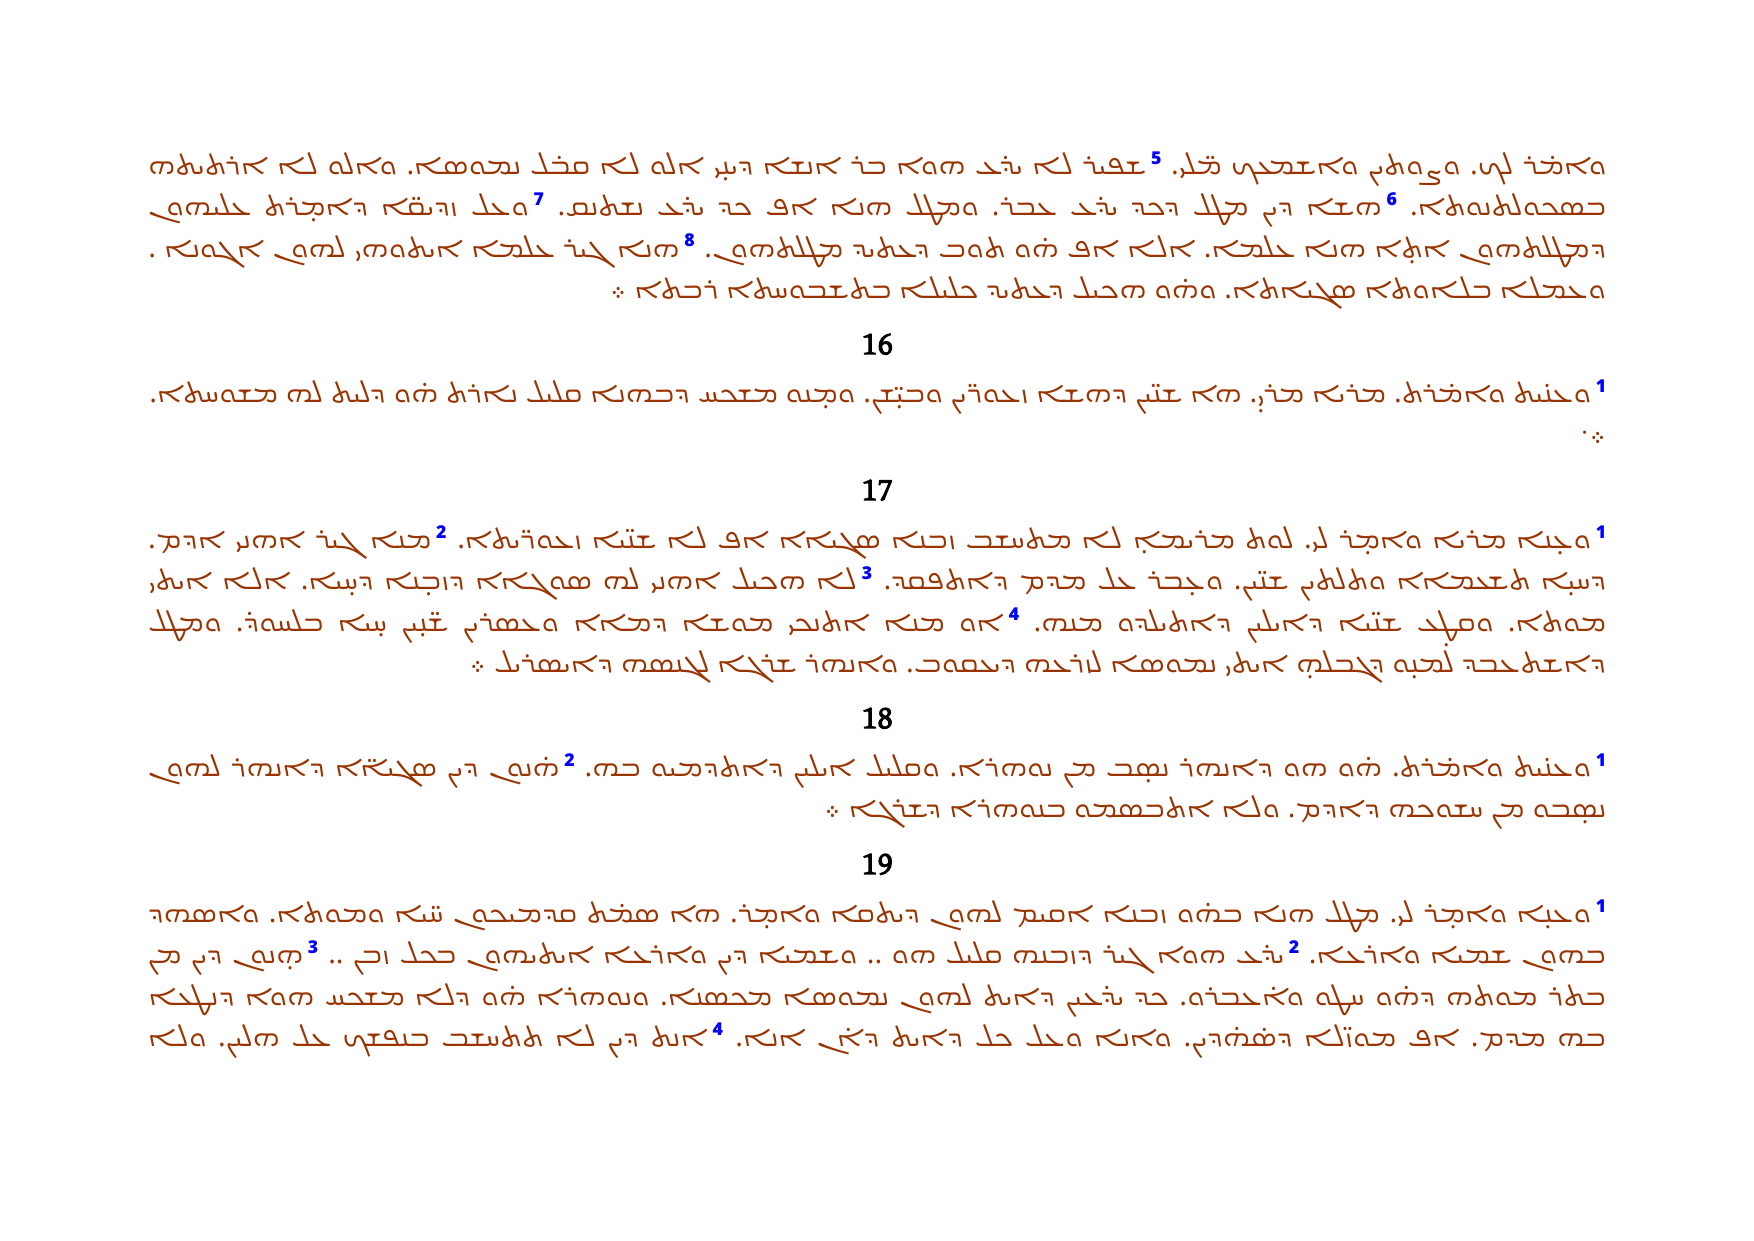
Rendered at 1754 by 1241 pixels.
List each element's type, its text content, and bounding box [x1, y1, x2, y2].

text 1 ܘܥܢ̣ܐ ܘܐܡ̣ܪ ܠܝ. ܡܛܠ ܗܢܐ ܒܗ̇ܘ ܙܒܢܐ ܐܩܝܡ ܠܗܘܢ ܕܝܬܩܐ ܘܐܡ̣ܪ. ܗܐ ܣܡ̇ܬ ܩܕܡܝܟܘܢ ܚ̈ܝܐ ܘܡܘܬܐ. ܘܐܣܗܕ ܒܗܘܢ ܫܡܝܐ ܘܐܪܥܐ. 2 ܝܕ̇ܥ ܗܘܐ ܓܝܪ ܕܙܒܢܗ ܩܠܝܠ ܗܘ .. ܘܫܡܝܐ ܕܝܢ ܘܐܪܥܐ ܐܝܬܝܗܘܢ ܒܟܠ ܙܒܢ .. 3 ܗ̣ܢܘܢ ܕܝܢ ܡܢ ܒܬܪ ܡܘܬܗ ܕܗ̇ܘ ܚܛܘ ܘܐ̇ܥܒܪܘ. ܟܕ ܝܕ̇ܥܝܢ ܕܐܝܬ ܠܗܘܢ ܢܡܘܣܐ ܡܟܣܢܐ. ܘܢܘܗܪܐ ܗ̇ܘ ܕܠܐ ܡܫܟܚ ܗܘܐ ܕܢܛܥܐ ܒܗ ܡܕܡ. ܐܦ ܡܘܙ̈ܠܐ ܕܣ̇ܗ̇ܕܝܢ. ܘܐܢܐ ܘܥܠ ܟܠ ܕܐܝܬ ܕܐ̇ܢ ܐܢܐ. 4 ܐܢܬ ܕܝܢ ܠܐ ܬܬܚܫܒ ܒܢܦܫܟ ܥܠ ܗܠܝܢ. ܘܠܐ [148, 896, 1606, 1060]
text 17 [148, 471, 1606, 509]
text ܘܐܡ̇ܪ ܠܟ. ܘܨܘܬܝܢ ܘܐܫܡܥܟ ܡ̈ܠܝ. 5 ܫܦܝܪ ܠܐ ܝܕ̇ܥ ܗܘܐ ܒܪ ܐܢܫܐ ܕܝܢ̣ܝ ܐܠܘ ܠܐ ܩܒ̇ܠ ܢܡܘܣܐ. ܘܐܠܘ ܠܐ ܐܪܬܝܬܗ ܒܣܟܘܠܬܢܘܬܐ. 6 ܗܫܐ ܕܝܢ ܡܛܠ ܕܟܕ ܝܕ̇ܥ ܥܒܪ. ܘܡܛܠ ܗܢܐ ܐܦ ܟܕ ܝܕ̇ܥ ܢܫܬܢܩ. 7 ܘܥܠ ܙܕܝܩ̈ܐ ܕܐܡ̣ܪܬ ܥܠܝܗܘܢ ܕܡܛܠܬܗܘܢ ܐܬ̣ܐ ܗܢܐ ܥܠܡܐ. ܐܠܐ ܐܦ ܗ̇ܘ ܬܘܒ ܕܥܬܝܕ ܡܛܠܬܗܘܢ. 8 ܗܢܐ ܓܝܪ ܥܠܡܐ ܐܝܬܘܗܝ ܠܗܘܢ ܐܓܘܢܐ . ܘܥܡܠܐ ܒܠܐܘܬܐ ܣܓܝܐܬܐ. ܘܗ̇ܘ ܗܟܝܠ ܕܥܬܝܕ ܟܠܝܠܐ ܒܬܫܒܘܚܬܐ ܪܒܬܐ ܀ [148, 148, 1606, 312]
text 1 ܘܥܢ̇ܝܬ ܘܐܡ̇ܪܬ. ܗ̇ܘ ܗܘ ܕܐܢܗܪ ܢܣ̣ܒ ܡܢ ܢܘܗܪܐ. ܘܩܠܝܠ ܐܝܠܝܢ ܕܐܬܕܡܝܘ ܒܗ. 2 ܗ̇ܢܘܢ ܕܝܢ ܣܓܝܐ̈ܐ ܕܐܢܗܪ ܠܗܘܢ ܢܣ̣ܒܘ ܡܢ ܚܫܘܟܗ ܕܐܕܡ. ܘܠܐ ܐܬܒܣܡܘ ܒܢܘܗܪܐ ܕܫܪܓܐ ܀ [148, 750, 1606, 832]
text 19 [148, 844, 1606, 883]
text 18 [148, 699, 1606, 737]
text 1 ܘܥܢ̇ܝܬ ܘܐܡ̇ܪܬ. ܡܪܝܐ ܡܪܝ̣. ܗܐ ܫܢ̈ܝܢ ܕܗܫܐ ܙܥܘܖ̈ܝܢ ܘܒܝ̣̈ܫܢ. ܘܡ̣ܢܘ ܡܫܟܚ ܕܒܗܢܐ ܩܠܝܠ ܢܐܪܬ ܗ̇ܘ ܕܠܝܬ ܠܗ ܡܫܘܚܬܐ. ܀܁ [148, 376, 1606, 458]
text 1 ܘܥ̣ܢܐ ܡܪܝܐ ܘܐܡ̣ܪ ܠܝ. ܠܘܬ ܡܪܝܡܐ̣ ܠܐ ܡܬܚܫܒ ܙܒܢܐ ܣܓܝܐܐ ܐܦ ܠܐ ܫܢ̈ܝܐ ܙܥܘܖ̈ܝܬܐ. 2 ܡܢܐ ܓܝܪ ܐܗܢܝ ܐܕܡ. ܕܚܝ̣ܐ ܬܫܥܡܐܐ ܘܬܠܬܝܢ ܫܢ̈ܝܢ. ܘܥ̣ܒܪ ܥܠ ܡܕܡ ܕܐܬܦܩܕ. 3 ܠܐ ܗܟܝܠ ܐܗܢܝ ܠܗ ܣܘܓܐܐ ܕܙܒ̣ܢܐ ܕܚ̣ܝܐ. ܐܠܐ ܐܝܬܝ ܡܘܬܐ. ܘܩܛ̣ܥ ܫܢ̈ܝܐ ܕܐܝܠܝܢ ܕܐܬܝܠܕܘ ܡܢܗ. 4 ܐܘ ܡܢܐ ܐܬܢܟܝ ܡܘܫܐ ܕܡܐܐ ܘܥܣܪܝܢ ܫ̈ܢ̣ܝܢ ܚ̣ܝܐ ܒܠܚܘܕ̇. ܘܡܛܠ ܕܐܫܬܥܒܕ ܠܡܢ̣ܘ ܕܓܒܠܗ̣ ܐܝܬܝ ܢܡܘܣܐ ܠܙܪܥܗ ܕܝܥܩܘܒ. ܘܐܢܗܪ ܫܪܓܐ ܠܓܢܣܗ ܕܐܝܣܪܝܠ ܀ [148, 522, 1606, 686]
text 16 [148, 325, 1606, 363]
